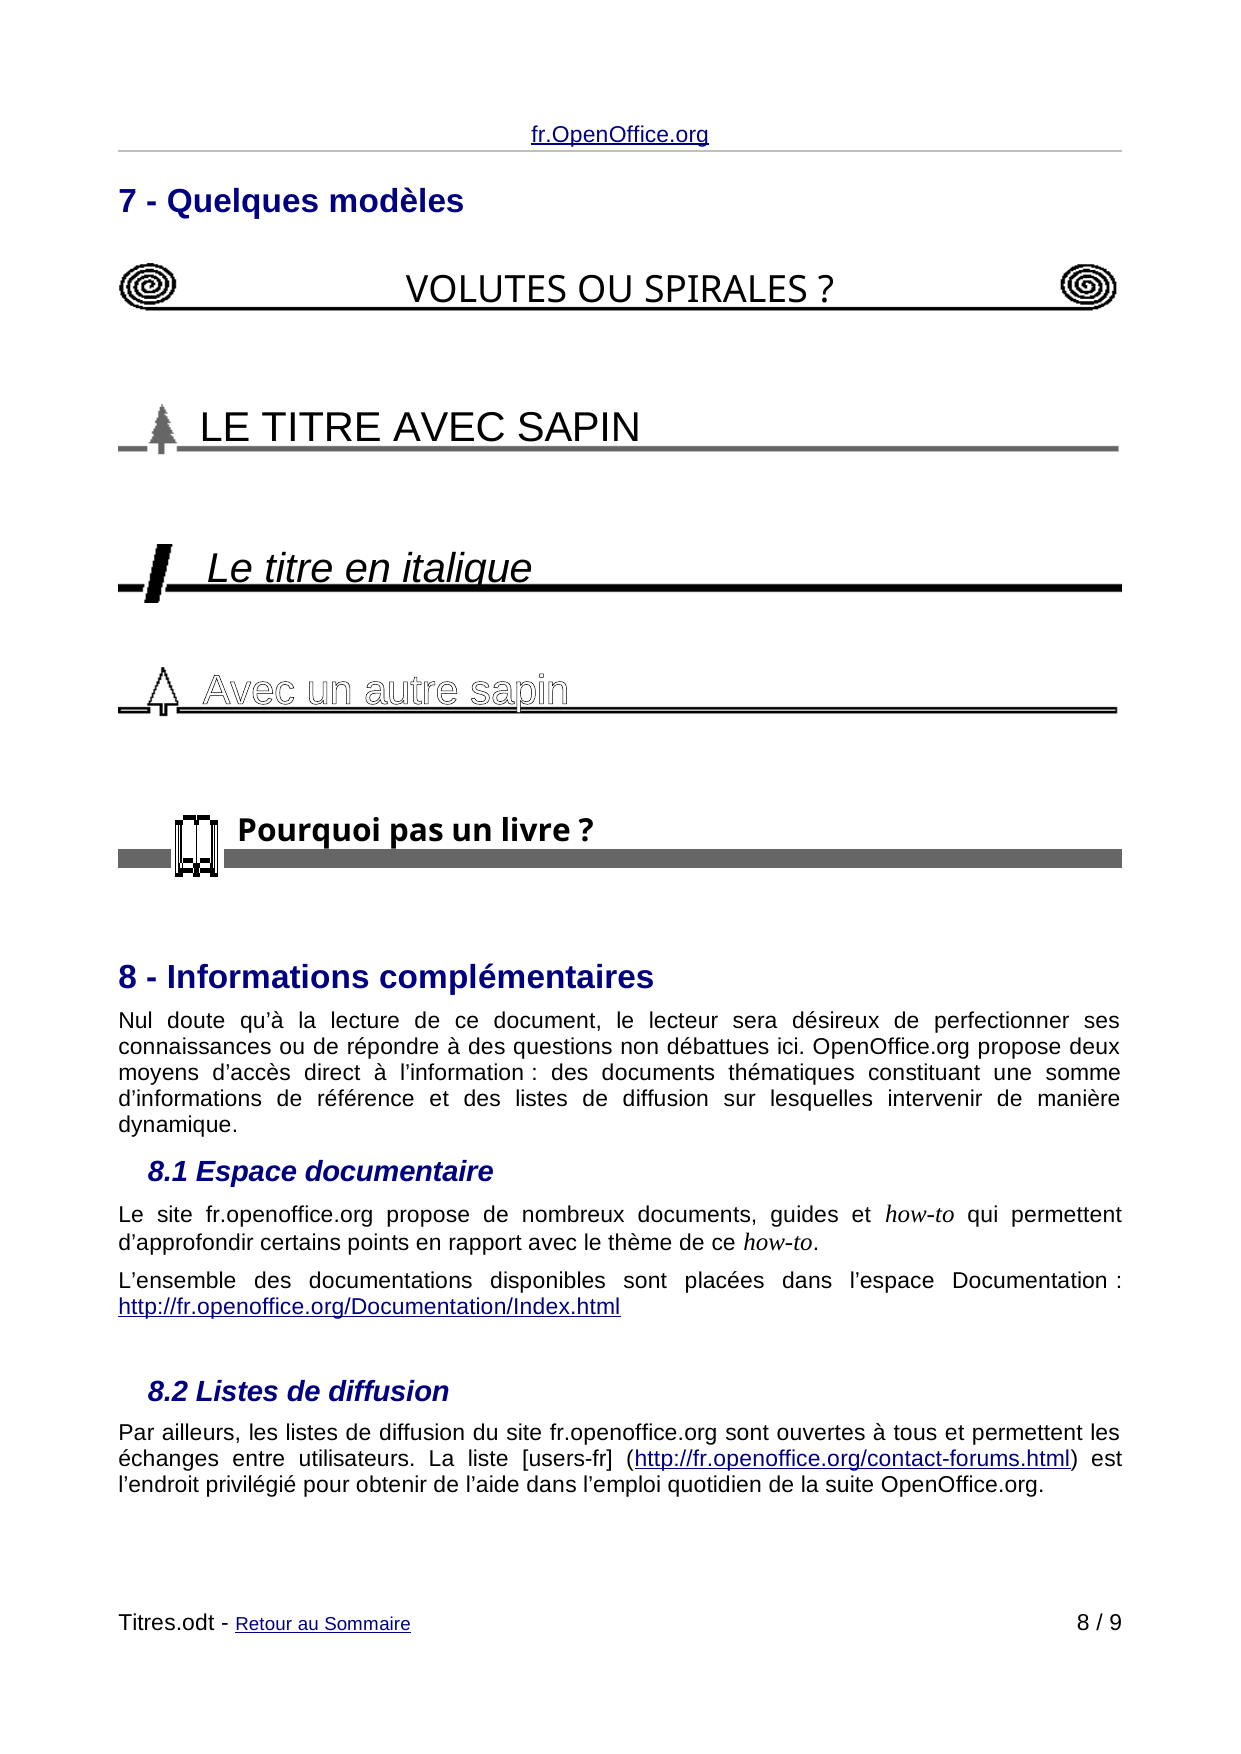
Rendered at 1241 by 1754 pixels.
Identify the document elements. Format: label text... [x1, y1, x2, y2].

subtitle Espace documentaire [148, 1155, 1122, 1188]
text VOLUTES OU SPIRALES ? [118, 263, 1122, 314]
text LE TITRE AVEC SAPIN [118, 404, 1122, 457]
text Par ailleurs, les listes de diffusion du site fr.openoffice.org sont ouvertes à tous et permettent les échanges entre utilisateurs. La liste [users-fr] (http://fr.openoffice.org/contact-forums.html) est l’endroit privilégié pour obtenir de l’aide dans l’emploi quotidien de la suite OpenOffice.org. [118, 1419, 1122, 1497]
text Le site fr.openoffice.org propose de nombreux documents, guides et how-to qui permettent d’approfondir certains points en rapport avec le thème de ce how-to. [118, 1199, 1122, 1256]
text Avec un autre sapin [118, 666, 1122, 720]
subtitle Listes de diffusion [148, 1375, 1122, 1407]
text Nul doute qu’à la lecture de ce document, le lecteur sera désireux de perfectionner ses connaissances ou de répondre à des questions non débattues ici. OpenOffice.org propose deux moyens d’accès direct à l’information : des documents thématiques constituant une somme d’informations de référence et des listes de diffusion sur lesquelles intervenir de manière dynamique. [118, 1007, 1122, 1138]
subtitle Quelques modèles [118, 182, 1122, 219]
text L’ensemble des documentations disponibles sont placées dans l’espace Documentation : http://fr.openoffice.org/Documentation/Index.html [118, 1267, 1122, 1319]
text Le titre en italique [118, 544, 1122, 602]
text Pourquoi pas un livre ? [118, 807, 1122, 897]
subtitle Informations complémentaires [118, 958, 1122, 996]
